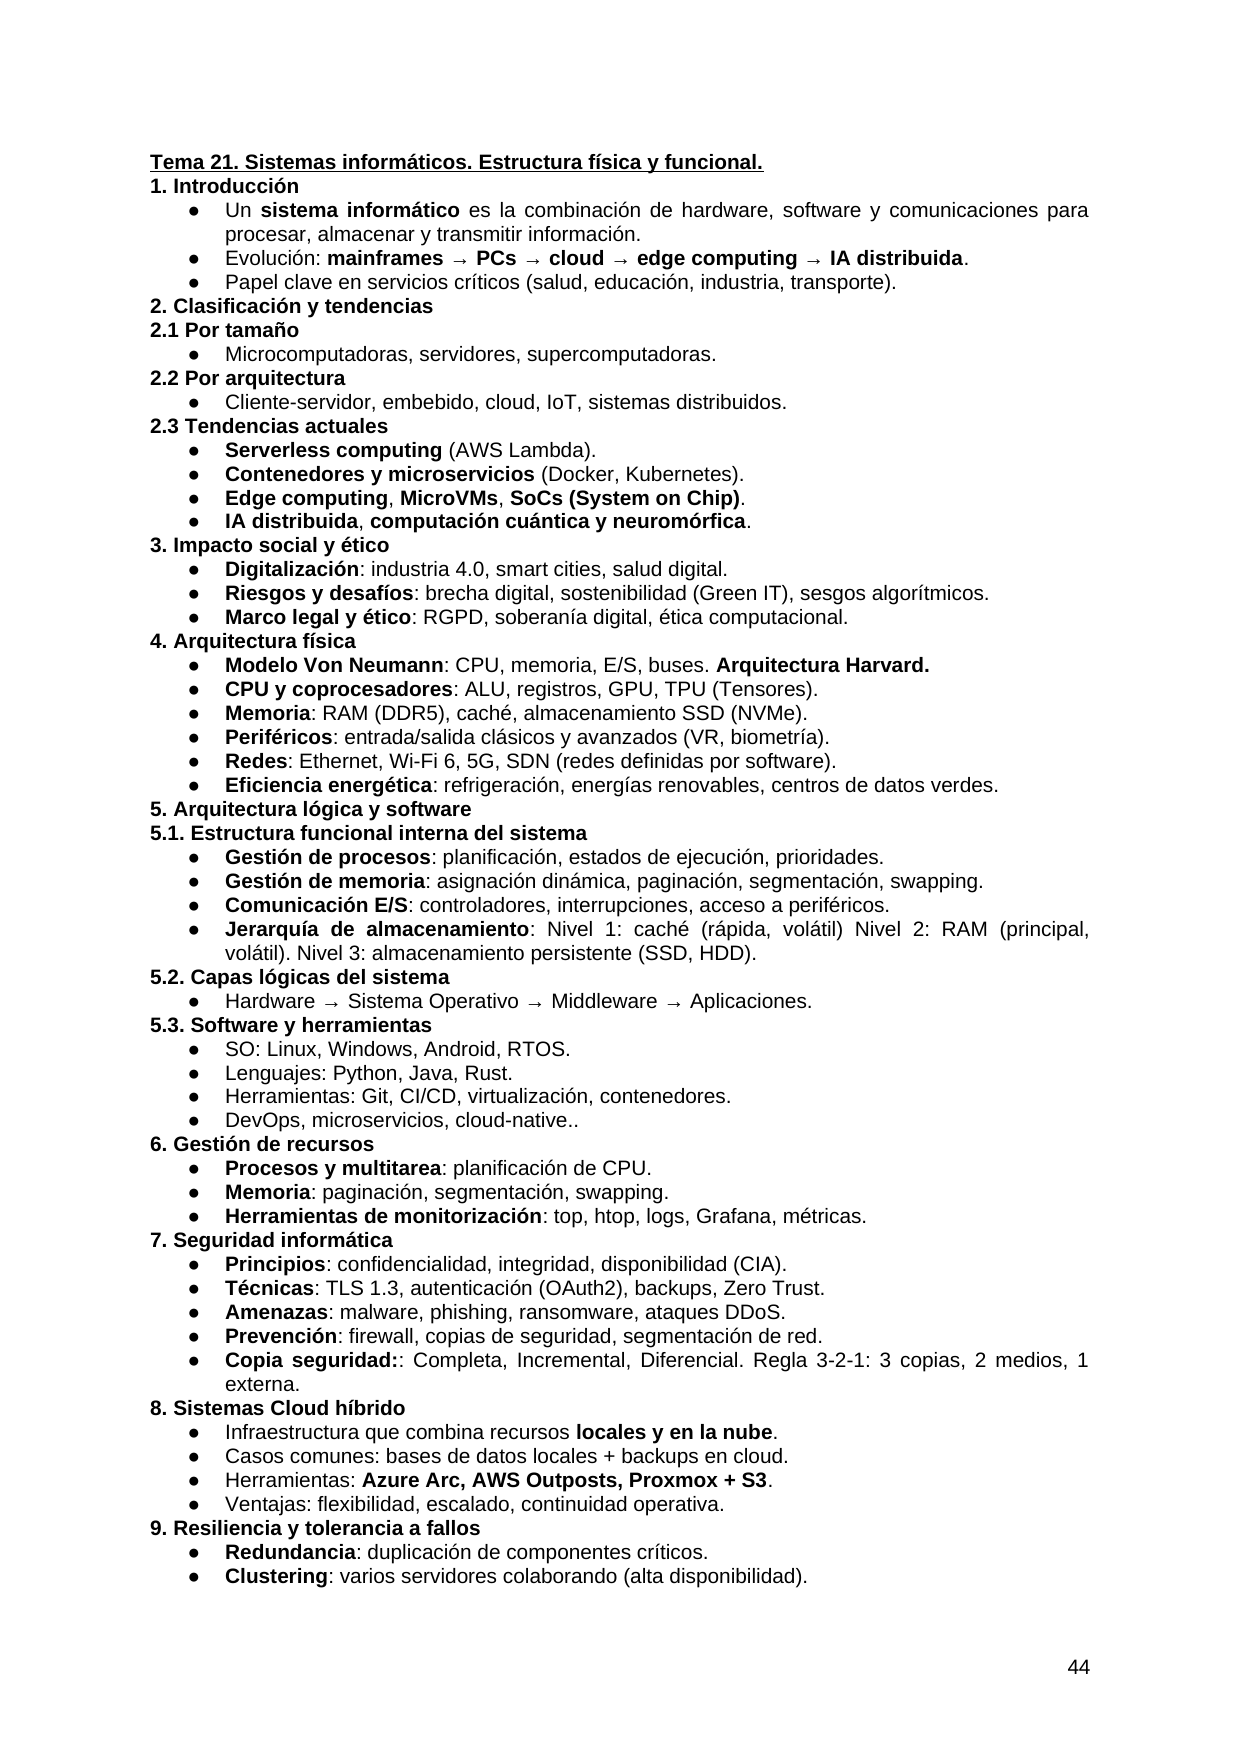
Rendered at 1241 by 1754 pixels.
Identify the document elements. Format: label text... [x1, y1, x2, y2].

subtitle 8. Sistemas Cloud híbrido [150, 1396, 1090, 1420]
subtitle 6. Gestión de recursos [150, 1132, 1090, 1156]
list Ventajas: flexibilidad, escalado, continuidad operativa. [187, 1492, 1090, 1516]
list Marco legal y ético: RGPD, soberanía digital, ética computacional. [187, 605, 1090, 629]
list Herramientas de monitorización: top, htop, logs, Grafana, métricas. [187, 1204, 1090, 1228]
list Serverless computing (AWS Lambda). [187, 437, 1090, 461]
list Edge computing, MicroVMs, SoCs (System on Chip). [187, 485, 1090, 509]
list Riesgos y desafíos: brecha digital, sostenibilidad (Green IT), sesgos algorítmicos. [187, 581, 1090, 605]
list CPU y coprocesadores: ALU, registros, GPU, TPU (Tensores). [187, 677, 1090, 701]
subtitle 9. Resiliencia y tolerancia a fallos [150, 1516, 1090, 1539]
subtitle 3. Impacto social y ético [150, 533, 1090, 557]
list Copia seguridad:: Completa, Incremental, Diferencial. Regla 3-2-1: 3 copias, 2 medios, 1 externa. [187, 1348, 1090, 1396]
list Técnicas: TLS 1.3, autenticación (OAuth2), backups, Zero Trust. [187, 1276, 1090, 1300]
list Procesos y multitarea: planificación de CPU. [187, 1156, 1090, 1180]
list Digitalización: industria 4.0, smart cities, salud digital. [187, 557, 1090, 581]
list Amenazas: malware, phishing, ransomware, ataques DDoS. [187, 1300, 1090, 1324]
subtitle 7. Seguridad informática [150, 1228, 1090, 1252]
list Casos comunes: bases de datos locales + backups en cloud. [187, 1444, 1090, 1468]
list Jerarquía de almacenamiento: Nivel 1: caché (rápida, volátil) Nivel 2: RAM (principal, volátil). Nivel 3: almacenamiento persistente (SSD, HDD). [187, 917, 1090, 964]
subtitle 5.1. Estructura funcional interna del sistema [150, 821, 1090, 845]
subtitle 2.2 Por arquitectura [150, 366, 1090, 389]
list Hardware → Sistema Operativo → Middleware → Aplicaciones. [187, 988, 1090, 1012]
list Clustering: varios servidores colaborando (alta disponibilidad). [187, 1563, 1090, 1587]
subtitle 2. Clasificación y tendencias [150, 294, 1090, 318]
list Lenguajes: Python, Java, Rust. [187, 1060, 1090, 1084]
list Papel clave en servicios críticos (salud, educación, industria, transporte). [187, 270, 1090, 294]
list Eficiencia energética: refrigeración, energías renovables, centros de datos verdes. [187, 773, 1090, 797]
list Prevención: firewall, copias de seguridad, segmentación de red. [187, 1324, 1090, 1348]
subtitle 5.3. Software y herramientas [150, 1012, 1090, 1036]
subtitle 2.3 Tendencias actuales [150, 413, 1090, 437]
list Memoria: paginación, segmentación, swapping. [187, 1180, 1090, 1204]
list Infraestructura que combina recursos locales y en la nube. [187, 1420, 1090, 1444]
list IA distribuida, computación cuántica y neuromórfica. [187, 509, 1090, 533]
list SO: Linux, Windows, Android, RTOS. [187, 1036, 1090, 1060]
list Evolución: mainframes → PCs → cloud → edge computing → IA distribuida. [187, 246, 1090, 270]
subtitle 2.1 Por tamaño [150, 318, 1090, 342]
list Memoria: RAM (DDR5), caché, almacenamiento SSD (NVMe). [187, 701, 1090, 725]
list Redundancia: duplicación de componentes críticos. [187, 1539, 1090, 1563]
list Periféricos: entrada/salida clásicos y avanzados (VR, biometría). [187, 725, 1090, 749]
list Comunicación E/S: controladores, interrupciones, acceso a periféricos. [187, 893, 1090, 917]
list Herramientas: Git, CI/CD, virtualización, contenedores. [187, 1084, 1090, 1108]
list Modelo Von Neumann: CPU, memoria, E/S, buses. Arquitectura Harvard. [187, 653, 1090, 677]
list Gestión de memoria: asignación dinámica, paginación, segmentación, swapping. [187, 869, 1090, 893]
list Cliente-servidor, embebido, cloud, IoT, sistemas distribuidos. [187, 389, 1090, 413]
list Herramientas: Azure Arc, AWS Outposts, Proxmox + S3. [187, 1468, 1090, 1492]
subtitle 5.2. Capas lógicas del sistema [150, 964, 1090, 988]
subtitle Tema 21. Sistemas informáticos. Estructura física y funcional. [150, 150, 1090, 174]
list DevOps, microservicios, cloud-native.. [187, 1108, 1090, 1132]
subtitle 1. Introducción [150, 174, 1090, 198]
list Principios: confidencialidad, integridad, disponibilidad (CIA). [187, 1252, 1090, 1276]
list Un sistema informático es la combinación de hardware, software y comunicaciones para procesar, almacenar y transmitir información. [187, 198, 1090, 246]
subtitle 5. Arquitectura lógica y software [150, 797, 1090, 821]
list Microcomputadoras, servidores, supercomputadoras. [187, 342, 1090, 366]
list Gestión de procesos: planificación, estados de ejecución, prioridades. [187, 845, 1090, 869]
subtitle 4. Arquitectura física [150, 629, 1090, 653]
list Redes: Ethernet, Wi-Fi 6, 5G, SDN (redes definidas por software). [187, 749, 1090, 773]
list Contenedores y microservicios (Docker, Kubernetes). [187, 461, 1090, 485]
